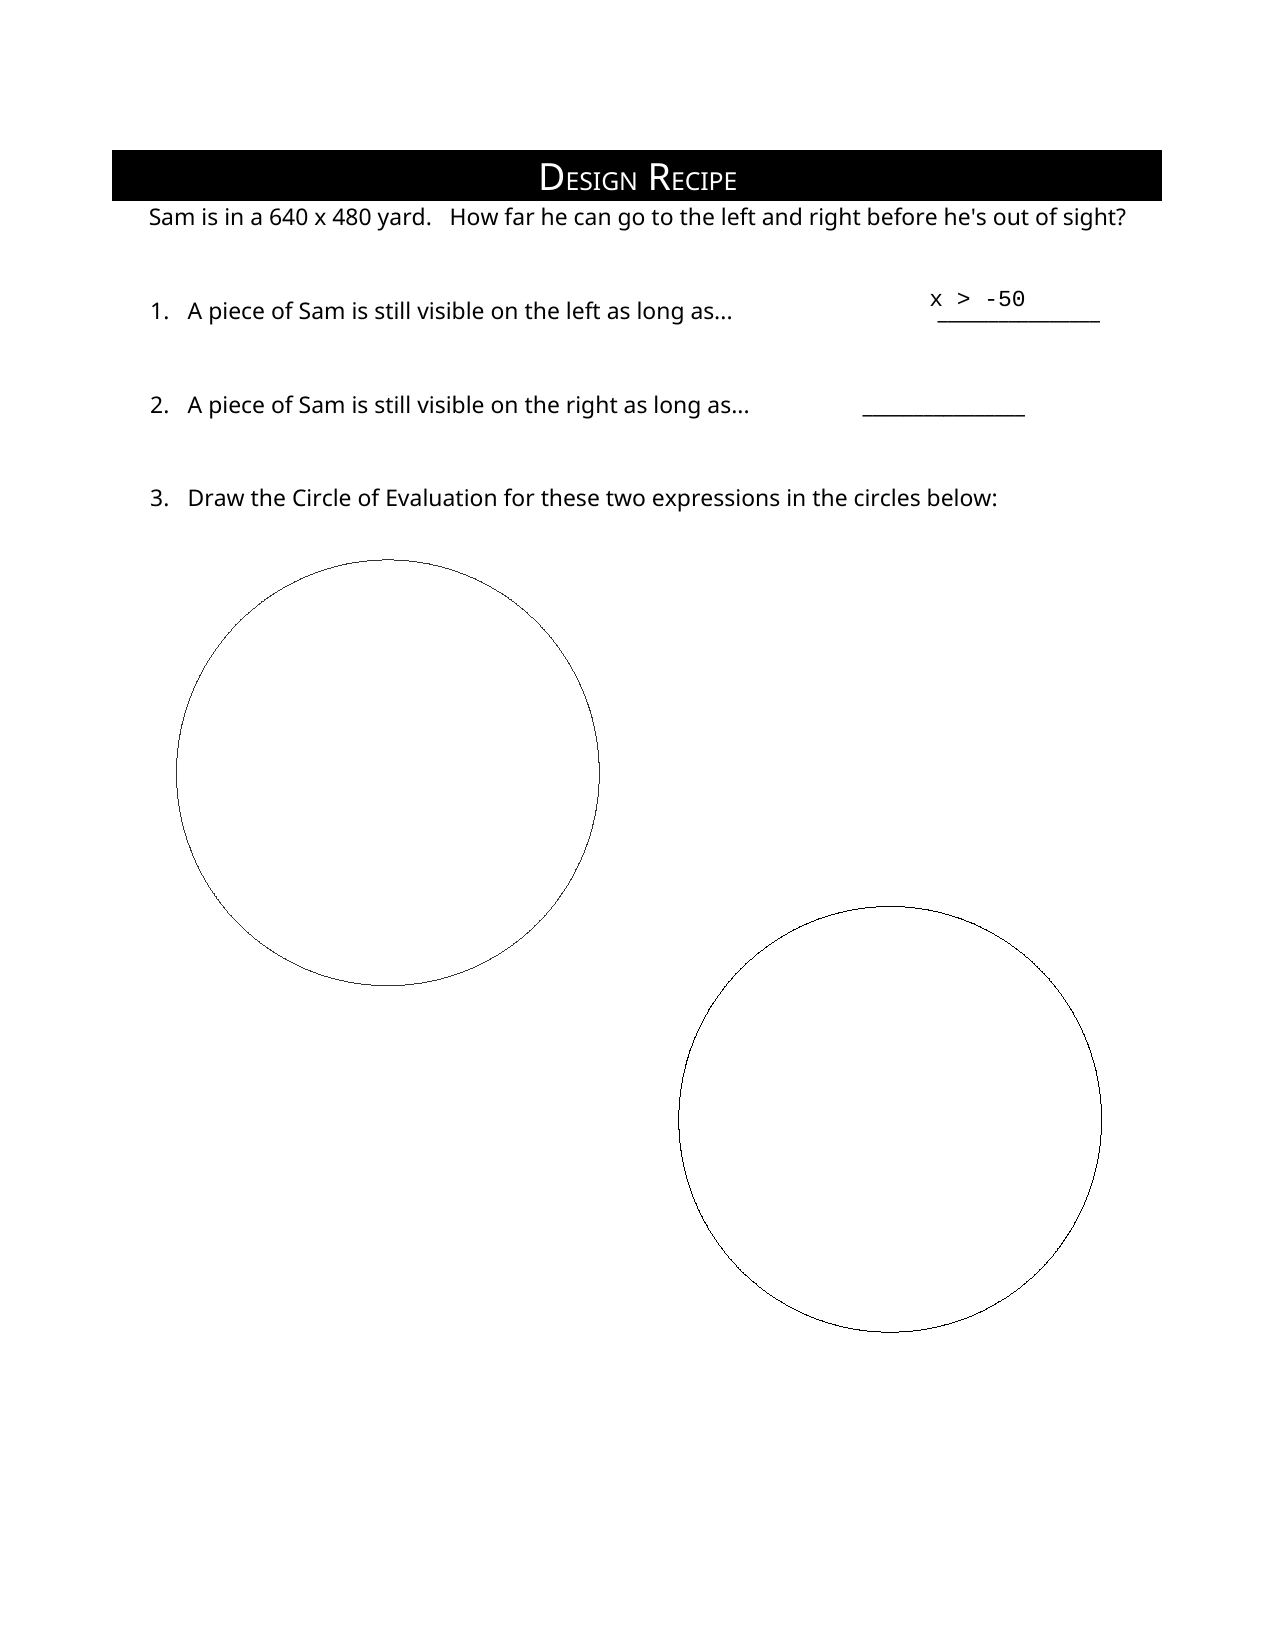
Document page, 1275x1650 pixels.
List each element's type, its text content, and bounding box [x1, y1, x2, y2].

text Sam is in a 640 x 480 yard. How far he can go to the left and right before he's out of sight? [148, 201, 1162, 232]
list A piece of Sam is still visible on the right as long as... ________________ [150, 388, 1162, 420]
subtitle Design Recipe [112, 150, 1162, 201]
list A piece of Sam is still visible on the left as long as... ________________ [150, 295, 1162, 326]
list Draw the Circle of Evaluation for these two expressions in the circles below: [150, 482, 1162, 513]
